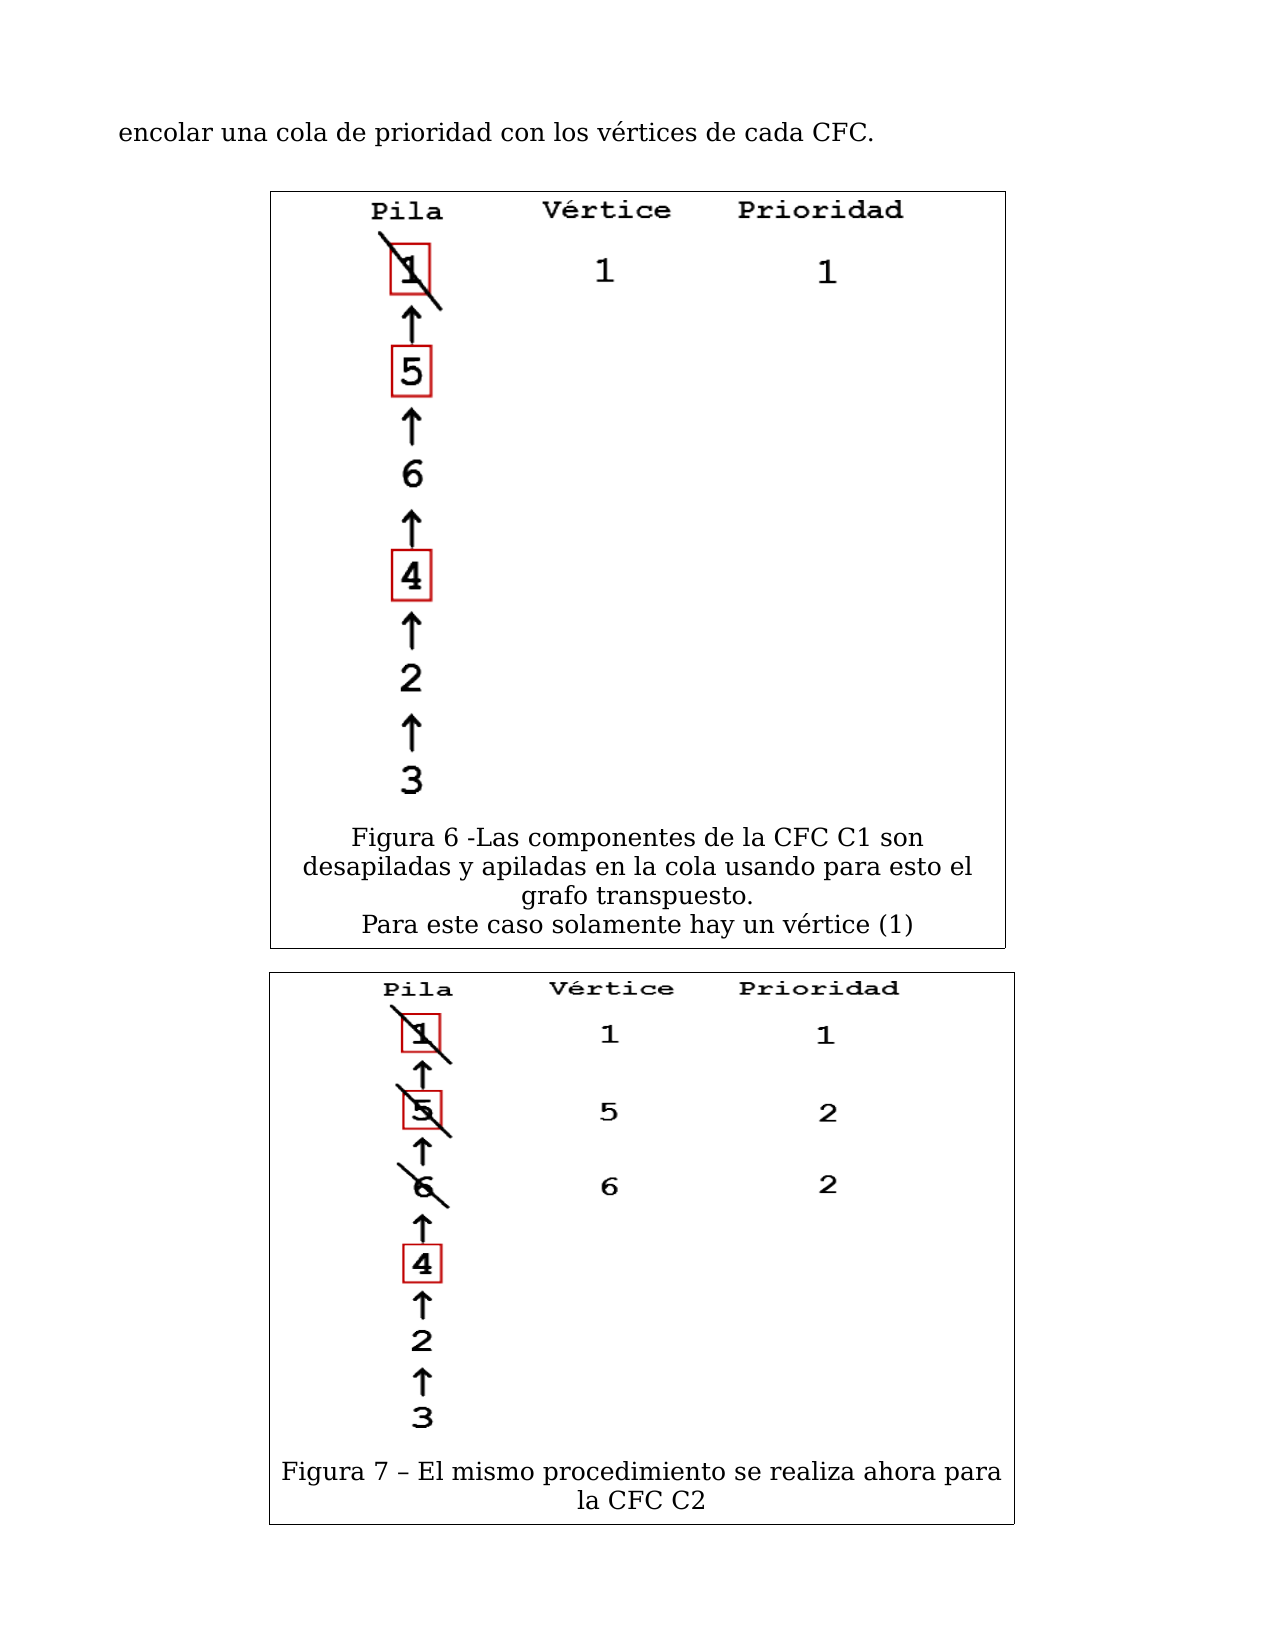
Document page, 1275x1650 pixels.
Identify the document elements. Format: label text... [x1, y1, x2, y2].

picture [371, 200, 904, 794]
text encolar una cola de prioridad con los vértices de cada CFC. [118, 118, 1157, 147]
text Figura 7 – El mismo procedimiento se realiza ahora para la CFC C2 [278, 1457, 1005, 1515]
picture [383, 981, 900, 1428]
text Figura 6 -Las componentes de la CFC C1 son desapiladas y apiladas en la cola usando para esto el grafo transpuesto. [279, 823, 996, 910]
text Para este caso solamente hay un vértice (1) [279, 910, 996, 939]
